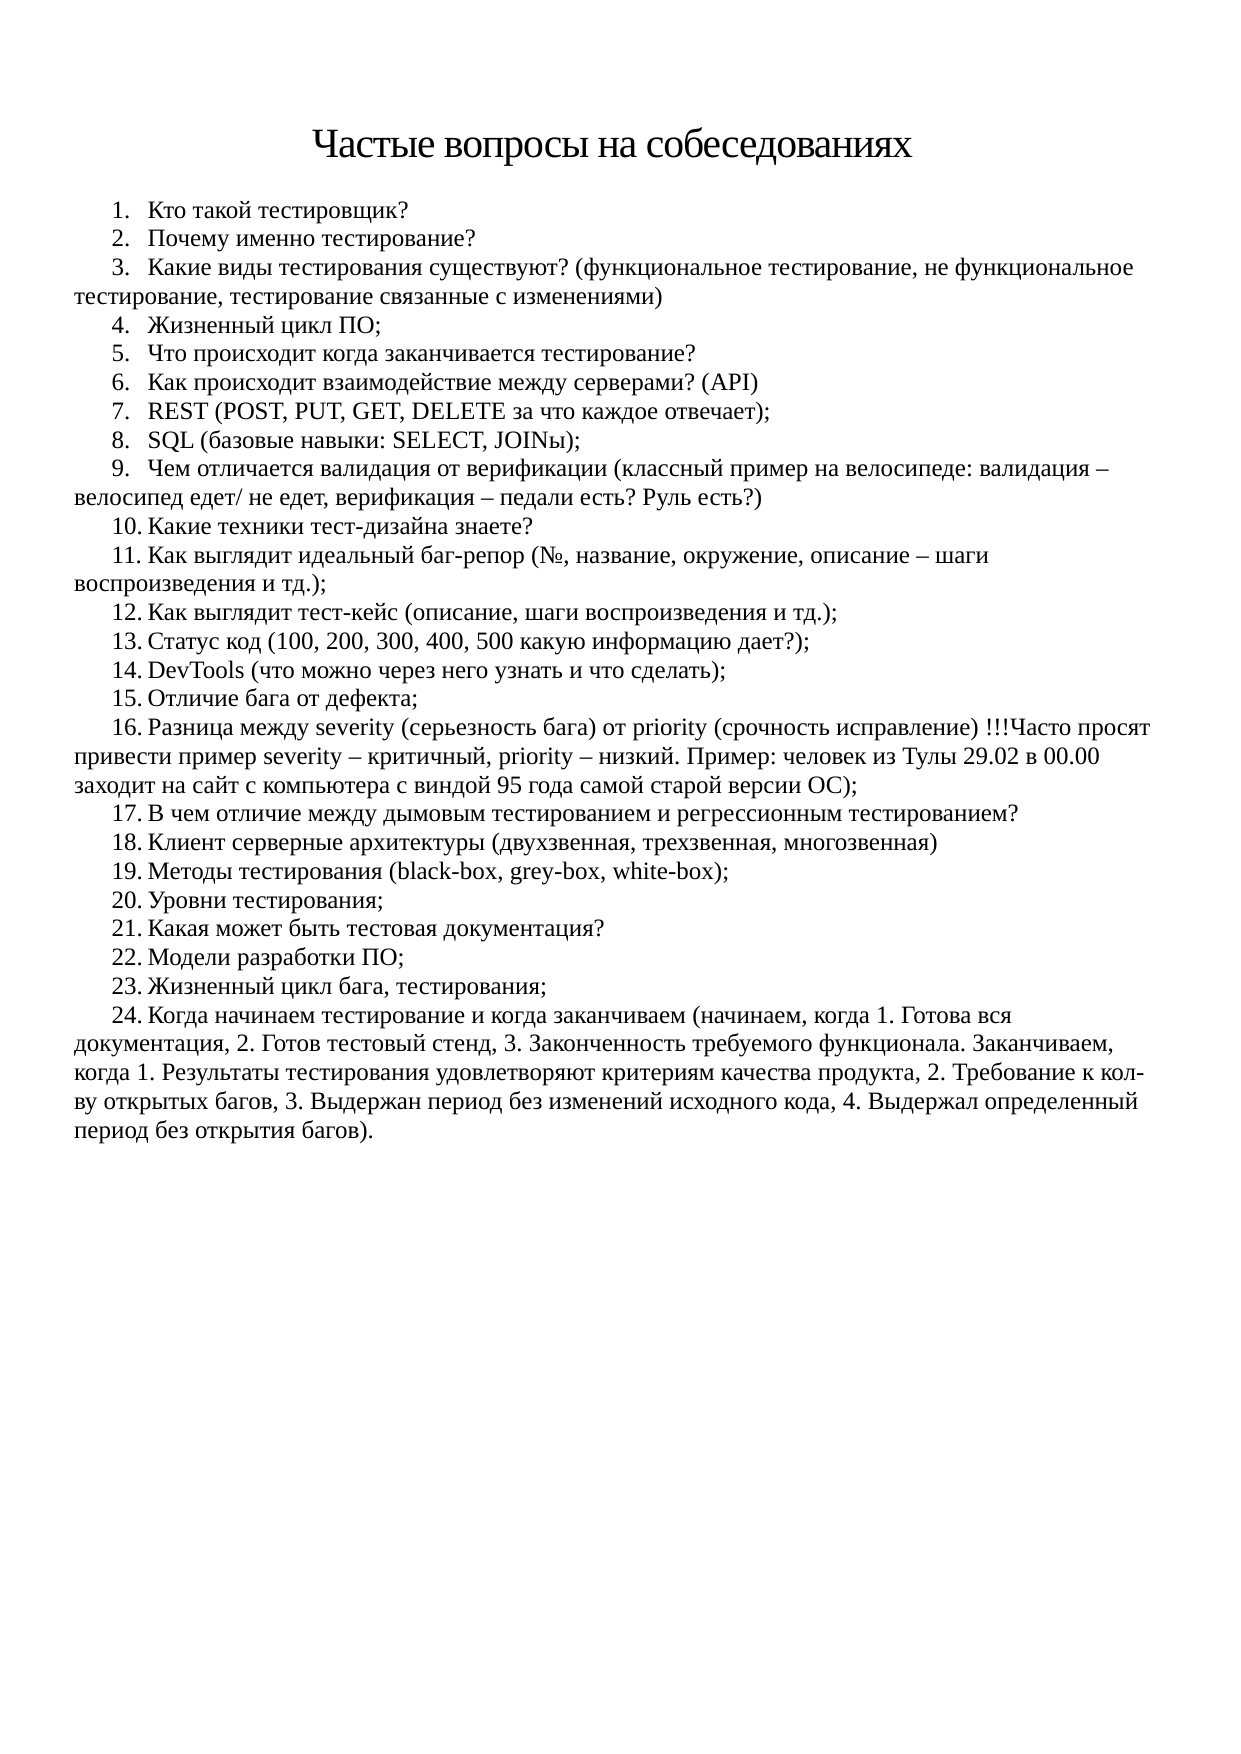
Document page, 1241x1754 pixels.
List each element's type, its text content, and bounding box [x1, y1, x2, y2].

list Как происходит взаимодействие между серверами? (API) [74, 367, 1152, 396]
list SQL (базовые навыки: SELECT, JOINы); [74, 425, 1152, 453]
list Разница между severity (серьезность бага) от priority (срочность исправление) !!!Часто просят привести пример severity – критичный, priority – низкий. Пример: человек из Тулы 29.02 в 00.00 заходит на сайт с компьютера с виндой 95 года самой старой версии ОС); [74, 712, 1152, 798]
list Как выглядит идеальный баг-репор (№, название, окружение, описание – шаги воспроизведения и тд.); [74, 540, 1152, 597]
list Статус код (100, 200, 300, 400, 500 какую информацию дает?); [74, 626, 1152, 655]
list Методы тестирования (black-box, grey-box, white-box); [74, 856, 1152, 885]
list Почему именно тестирование? [74, 223, 1152, 252]
list Какая может быть тестовая документация? [74, 913, 1152, 942]
list Чем отличается валидация от верификации (классный пример на велосипеде: валидация – велосипед едет/ не едет, верификация – педали есть? Руль есть?) [74, 453, 1152, 511]
list Жизненный цикл ПО; [74, 310, 1152, 338]
list Жизненный цикл бага, тестирования; [74, 971, 1152, 1000]
list Кто такой тестировщик? [74, 195, 1152, 223]
list В чем отличие между дымовым тестированием и регрессионным тестированием? [74, 798, 1152, 827]
list Как выглядит тест-кейс (описание, шаги воспроизведения и тд.); [74, 597, 1152, 626]
list Уровни тестирования; [74, 885, 1152, 913]
list Когда начинаем тестирование и когда заканчиваем (начинаем, когда 1. Готова вся документация, 2. Готов тестовый стенд, 3. Законченность требуемого функционала. Заканчиваем, когда 1. Результаты тестирования удовлетворяют критериям качества продукта, 2. Требование к кол-ву открытых багов, 3. Выдержан период без изменений исходного кода, 4. Выдержал определенный период без открытия багов). [74, 1000, 1152, 1143]
list Модели разработки ПО; [74, 942, 1152, 971]
list Какие виды тестирования существуют? (функциональное тестирование, не функциональное тестирование, тестирование связанные с изменениями) [74, 252, 1152, 310]
list DevTools (что можно через него узнать и что сделать); [74, 655, 1152, 683]
list Какие техники тест-дизайна знаете? [74, 511, 1152, 540]
list REST (POST, PUT, GET, DELETE за что каждое отвечает); [74, 396, 1152, 425]
list Что происходит когда заканчивается тестирование? [74, 338, 1152, 367]
list Клиент серверные архитектуры (двухзвенная, трехзвенная, многозвенная) [74, 827, 1152, 856]
list Отличие бага от дефекта; [74, 683, 1152, 712]
text Частые вопросы на собеседованиях [74, 118, 1152, 166]
